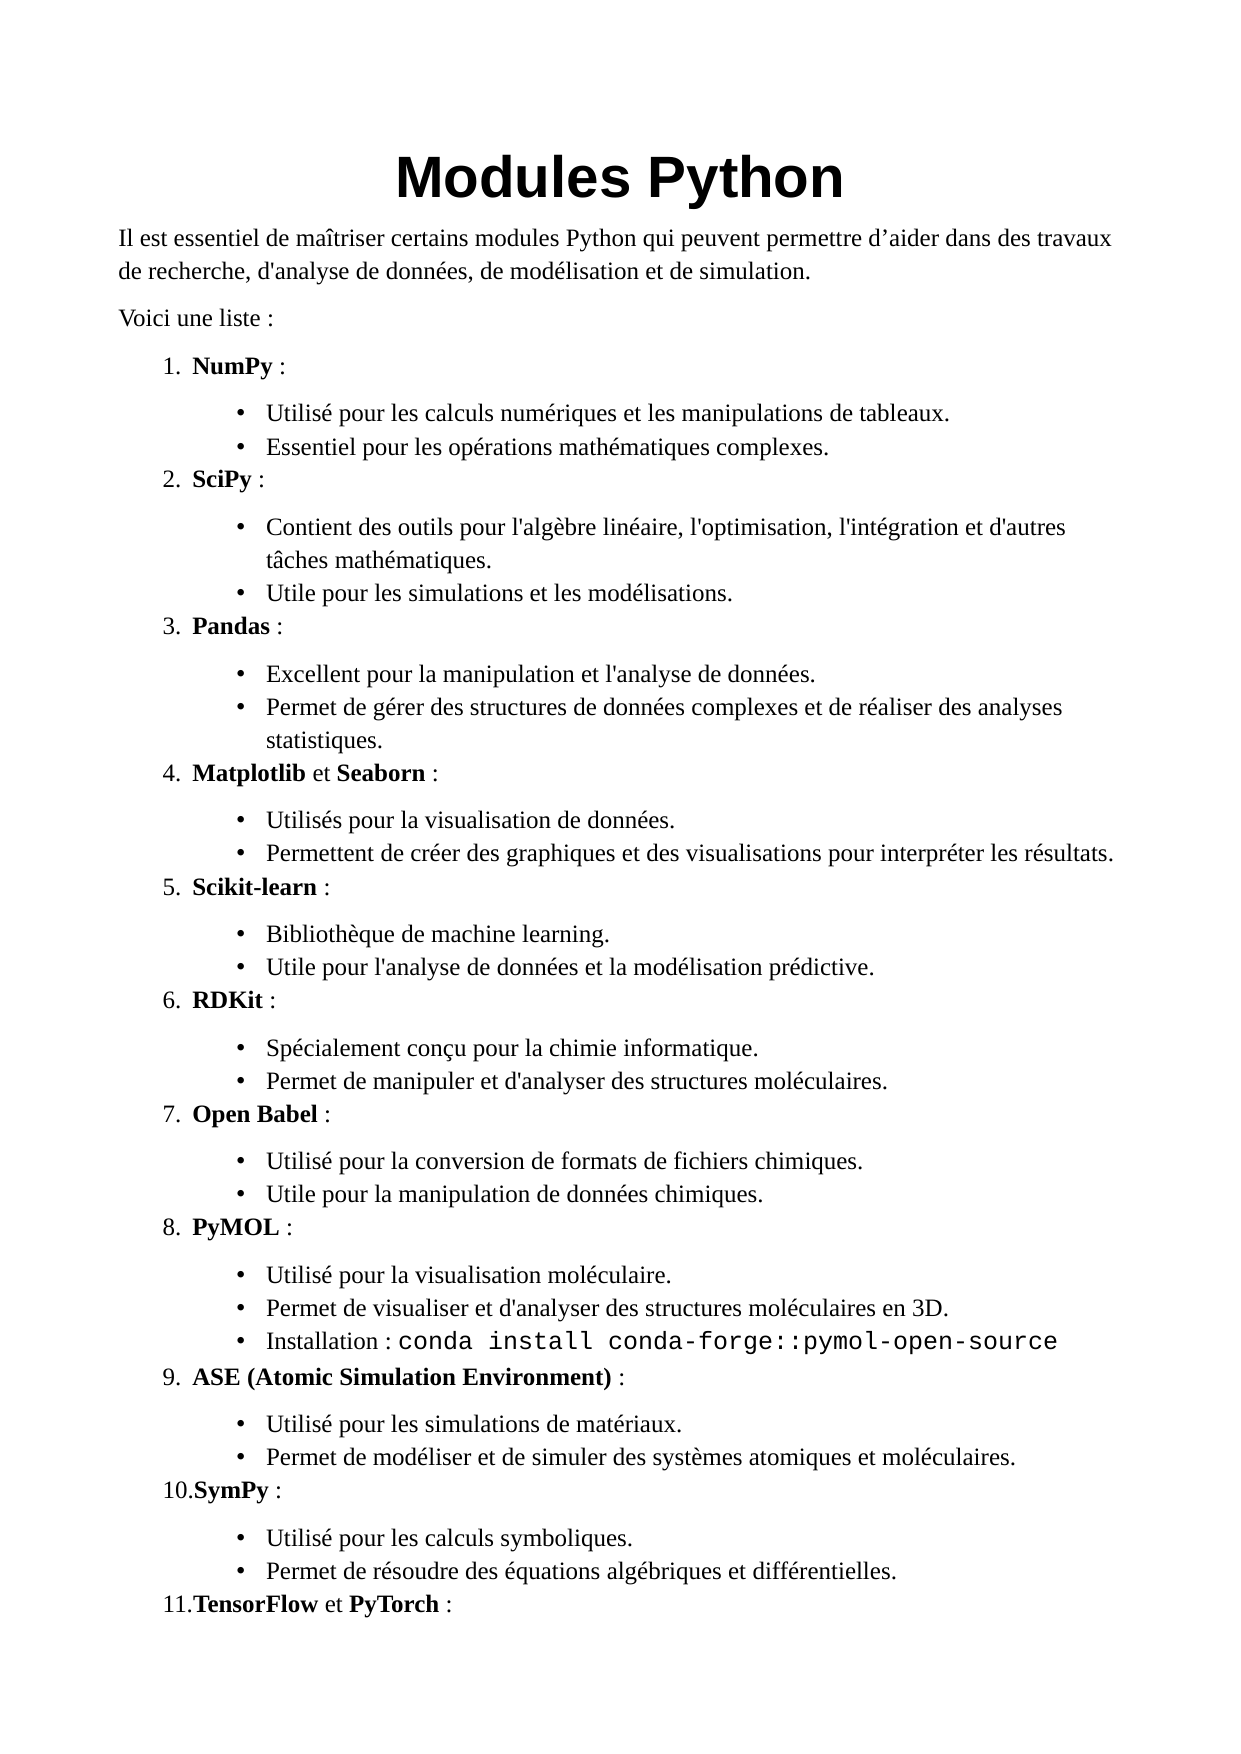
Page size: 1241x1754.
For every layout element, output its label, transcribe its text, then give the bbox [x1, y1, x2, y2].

title Modules Python [118, 143, 1122, 210]
list Utilisé pour la conversion de formats de fichiers chimiques. [236, 1146, 1122, 1175]
list Matplotlib et Seaborn : [162, 758, 1122, 787]
list Utilisé pour les simulations de matériaux. [236, 1409, 1122, 1438]
list Installation : conda install conda-forge::pymol-open-source [236, 1326, 1122, 1357]
text Il est essentiel de maîtriser certains modules Python qui peuvent permettre d’aider dans des travaux de recherche, d'analyse de données, de modélisation et de simulation. [118, 223, 1122, 284]
list RDKit : [162, 985, 1122, 1014]
list NumPy : [162, 351, 1122, 380]
list Excellent pour la manipulation et l'analyse de données. [236, 659, 1122, 688]
list Utilisé pour les calculs symboliques. [236, 1523, 1122, 1552]
list Scikit-learn : [162, 872, 1122, 900]
list Open Babel : [162, 1099, 1122, 1128]
list Permet de manipuler et d'analyser des structures moléculaires. [236, 1066, 1122, 1094]
list Permet de visualiser et d'analyser des structures moléculaires en 3D. [236, 1293, 1122, 1322]
list Permet de résoudre des équations algébriques et différentielles. [236, 1556, 1122, 1584]
list Utile pour la manipulation de données chimiques. [236, 1179, 1122, 1208]
list Contient des outils pour l'algèbre linéaire, l'optimisation, l'intégration et d'autres tâches mathématiques. [236, 512, 1122, 574]
list Permettent de créer des graphiques et des visualisations pour interpréter les résultats. [236, 838, 1122, 867]
list Essentiel pour les opérations mathématiques complexes. [236, 432, 1122, 460]
list PyMOL : [162, 1212, 1122, 1241]
list TensorFlow et PyTorch : [162, 1589, 1122, 1618]
list SymPy : [162, 1475, 1122, 1504]
list Utilisés pour la visualisation de données. [236, 806, 1122, 834]
list Spécialement conçu pour la chimie informatique. [236, 1033, 1122, 1062]
text Voici une liste : [118, 303, 1122, 332]
list Utilisé pour la visualisation moléculaire. [236, 1260, 1122, 1289]
list SciPy : [162, 464, 1122, 493]
list Permet de modéliser et de simuler des systèmes atomiques et moléculaires. [236, 1442, 1122, 1471]
list Utile pour l'analyse de données et la modélisation prédictive. [236, 952, 1122, 981]
list Bibliothèque de machine learning. [236, 919, 1122, 948]
list Utilisé pour les calculs numériques et les manipulations de tableaux. [236, 398, 1122, 427]
list Pandas : [162, 611, 1122, 640]
list ASE (Atomic Simulation Environment) : [162, 1362, 1122, 1390]
list Permet de gérer des structures de données complexes et de réaliser des analyses statistiques. [236, 692, 1122, 754]
list Utile pour les simulations et les modélisations. [236, 578, 1122, 607]
